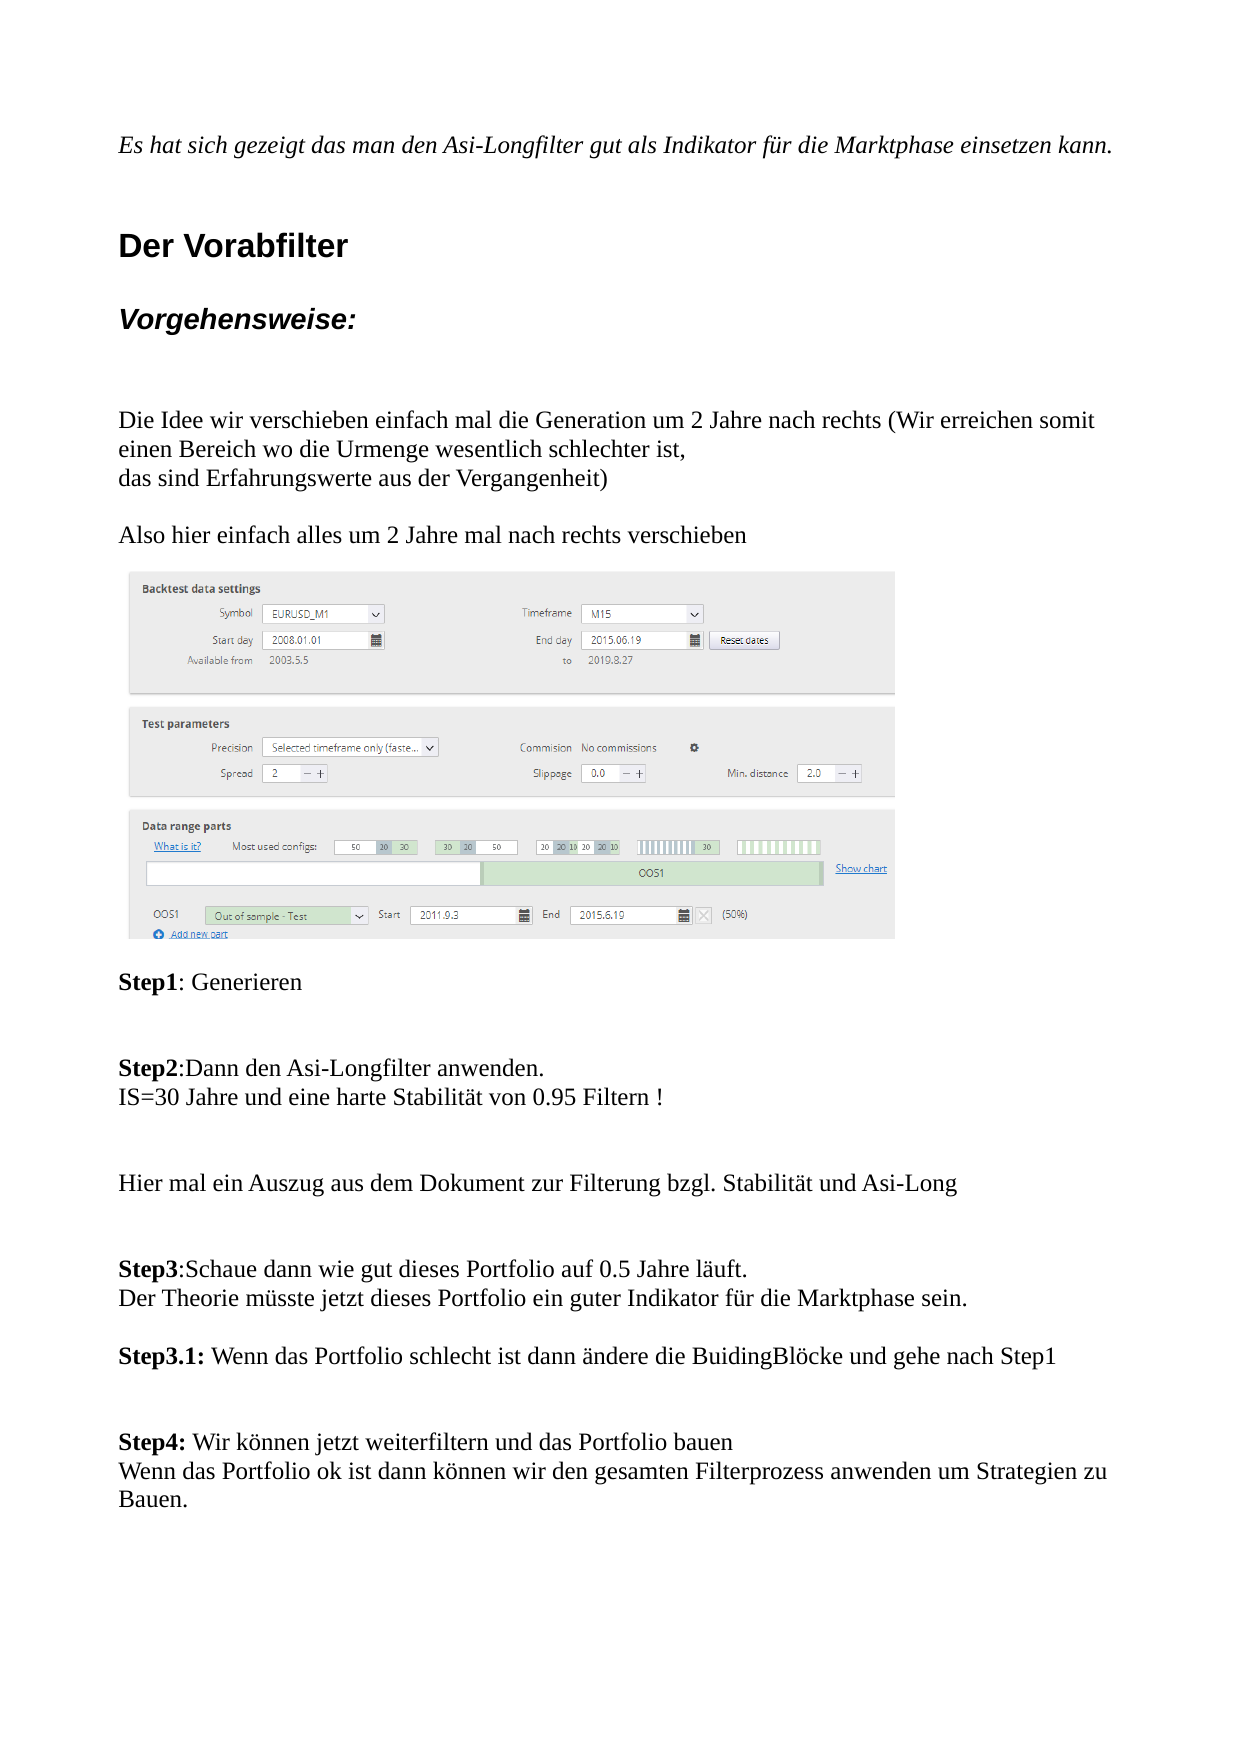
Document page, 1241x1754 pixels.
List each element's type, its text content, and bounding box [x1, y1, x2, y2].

picture [126, 571, 897, 939]
text Die Idee wir verschieben einfach mal die Generation um 2 Jahre nach rechts (Wir erreichen somit einen Bereich wo die Urmenge wesentlich schlechter ist, das sind Erfahrungswerte aus der Vergangenheit) Also hier einfach alles um 2 Jahre mal nach rechts verschieben Step1: Generieren Step2:Dann den Asi-Longfilter anwenden. IS=30 Jahre und eine harte Stabilität von 0.95 Filtern ! Hier mal ein Auszug aus dem Dokument zur Filterung bzgl. Stabilität und Asi-Long Step3:Schaue dann wie gut dieses Portfolio auf 0.5 Jahre läuft. Der Theorie müsste jetzt dieses Portfolio ein guter Indikator für die Marktphase sein. Step3.1: Wenn das Portfolio schlecht ist dann ändere die BuidingBlöcke und gehe nach Step1 Step4: Wir können jetzt weiterfiltern und das Portfolio bauen Wenn das Portfolio ok ist dann können wir den gesamten Filterprozess anwenden um Strategien zu Bauen. [118, 348, 1122, 1513]
subtitle Der Vorabfilter [118, 226, 1122, 264]
subtitle Vorgehensweise: [118, 302, 1122, 335]
text Es hat sich gezeigt das man den Asi-Longfilter gut als Indikator für die Marktphase einsetzen kann. [118, 131, 1122, 188]
